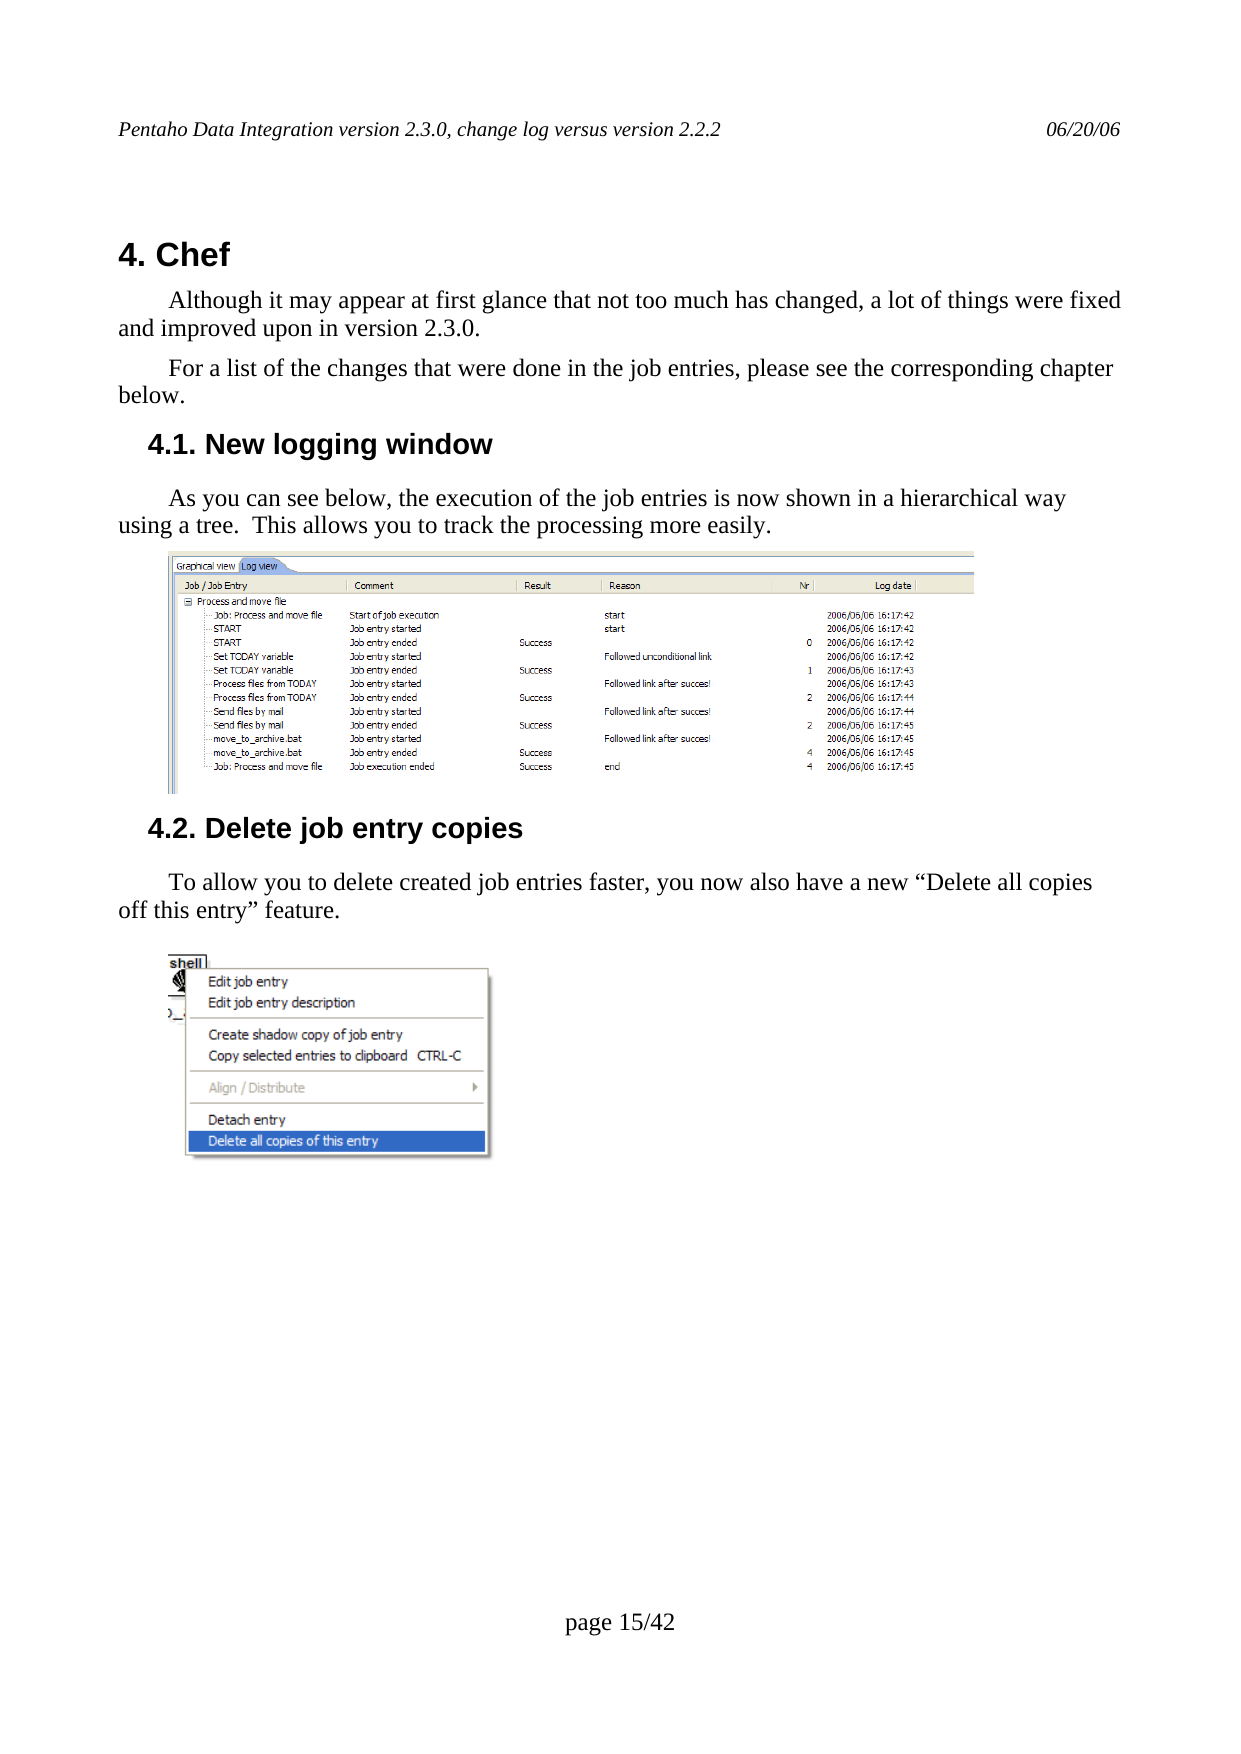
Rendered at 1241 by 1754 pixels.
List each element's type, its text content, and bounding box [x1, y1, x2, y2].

subtitle New logging window [148, 428, 1122, 460]
text Although it may appear at first glance that not too much has changed, a lot of things were fixed and improved upon in version 2.3.0. [118, 286, 1122, 341]
subtitle Chef [118, 236, 1122, 273]
text As you can see below, the execution of the job entries is now shown in a hierarchical way using a tree. This allows you to track the processing more easily. [118, 484, 1122, 539]
text For a list of the changes that were done in the job entries, please see the corresponding chapter below. [118, 354, 1122, 409]
text To allow you to delete created job entries faster, you now also have a new “Delete all copies off this entry” feature. [118, 868, 1122, 924]
subtitle Delete job entry copies [148, 812, 1122, 845]
